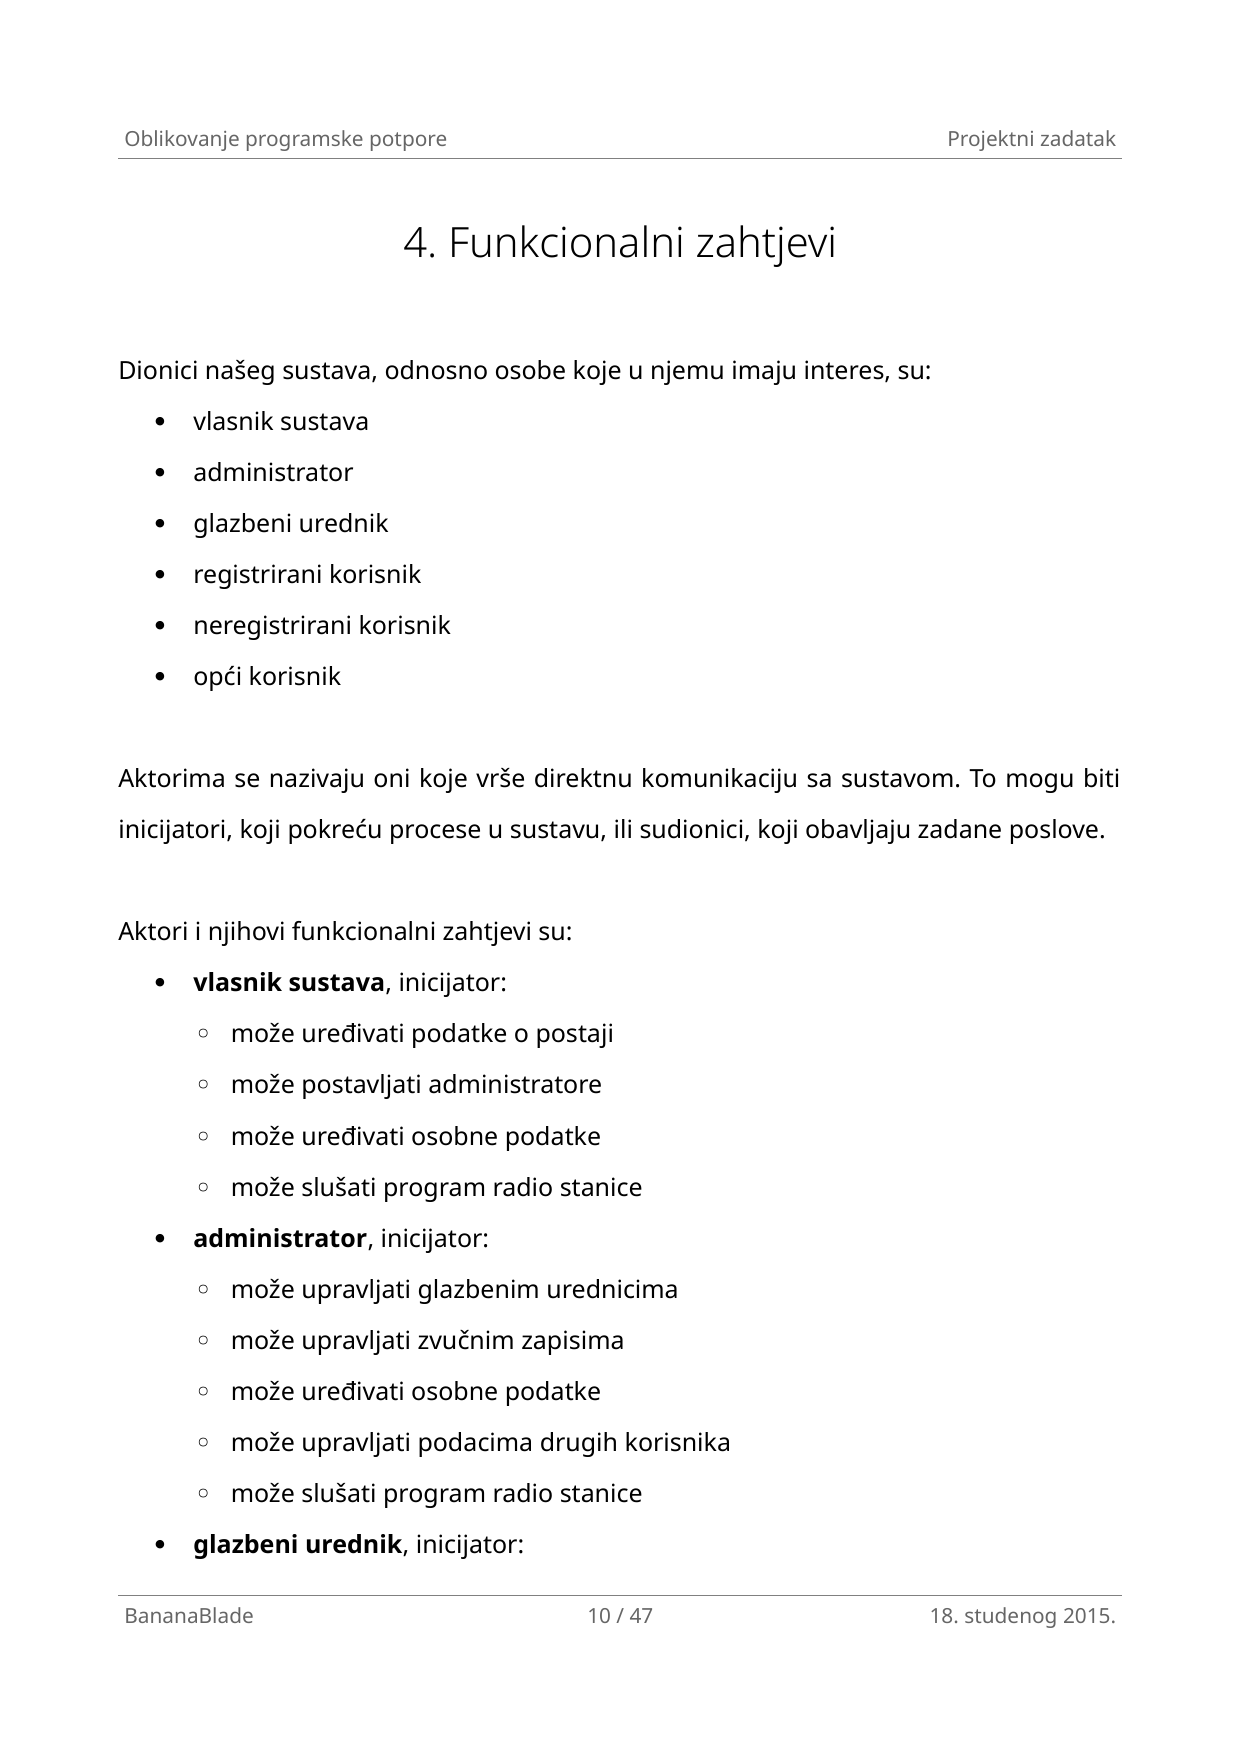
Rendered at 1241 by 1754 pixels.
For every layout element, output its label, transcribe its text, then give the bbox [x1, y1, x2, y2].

list može slušati program radio stanice [193, 1476, 1122, 1509]
subtitle 4. Funkcionalni zahtjevi [118, 213, 1122, 270]
list može slušati program radio stanice [193, 1169, 1122, 1203]
list neregistrirani korisnik [156, 608, 1122, 642]
list može upravljati glazbenim urednicima [193, 1271, 1122, 1305]
list može upravljati podacima drugih korisnika [193, 1424, 1122, 1458]
list opći korisnik [156, 659, 1122, 693]
list može postavljati administratore [193, 1067, 1122, 1101]
list administrator, inicijator: [156, 1220, 1122, 1254]
text Aktorima se nazivaju oni koje vrše direktnu komunikaciju sa sustavom. To mogu biti inicijatori, koji pokreću procese u sustavu, ili sudionici, koji obavljaju zadane poslove. [118, 761, 1122, 846]
list glazbeni urednik [156, 506, 1122, 540]
text Dionici našeg sustava, odnosno osobe koje u njemu imaju interes, su: [118, 353, 1122, 387]
list vlasnik sustava, inicijator: [156, 965, 1122, 999]
list administrator [156, 455, 1122, 489]
text Aktori i njihovi funkcionalni zahtjevi su: [118, 914, 1122, 948]
list može uređivati osobne podatke [193, 1373, 1122, 1407]
list može uređivati osobne podatke [193, 1118, 1122, 1152]
list može upravljati zvučnim zapisima [193, 1322, 1122, 1356]
list registrirani korisnik [156, 557, 1122, 591]
list može uređivati podatke o postaji [193, 1016, 1122, 1050]
list glazbeni urednik, inicijator: [156, 1527, 1122, 1561]
list vlasnik sustava [156, 404, 1122, 438]
